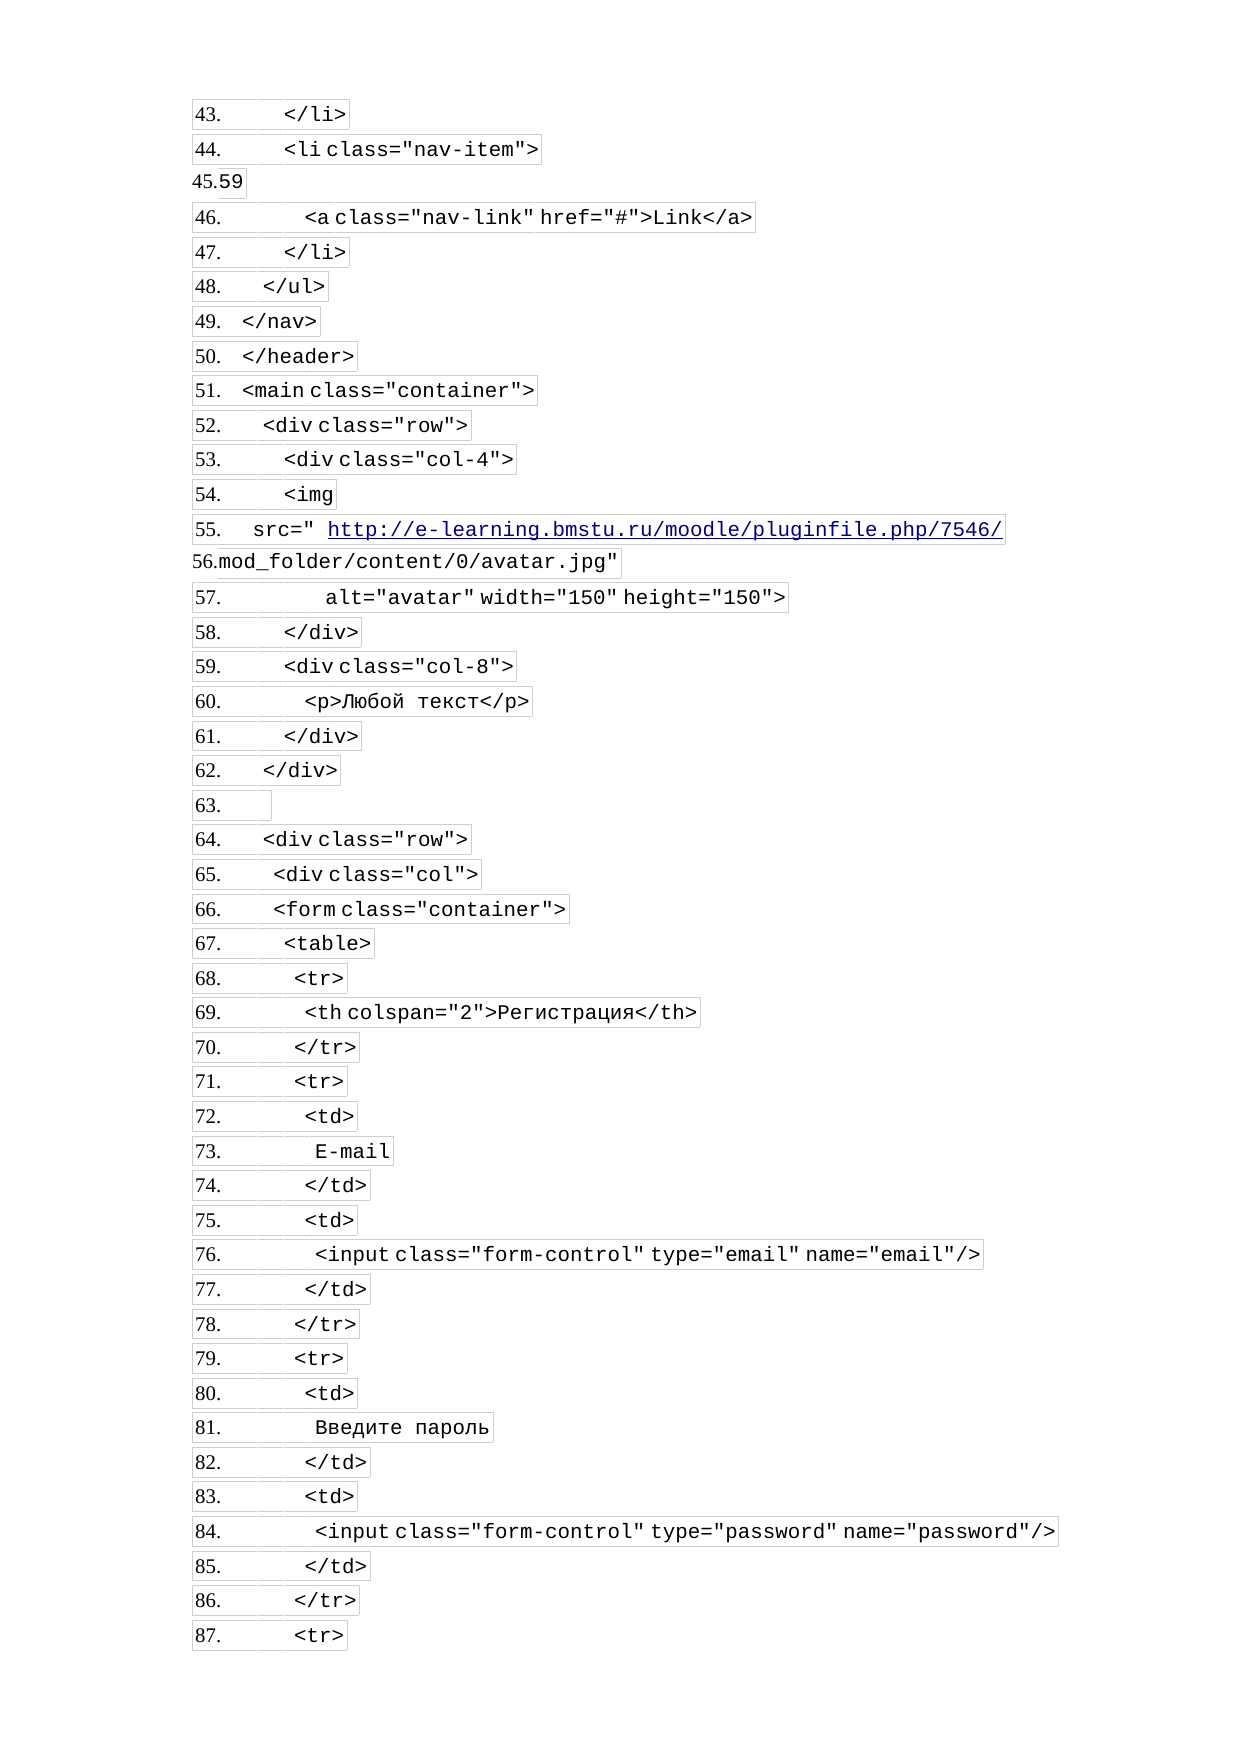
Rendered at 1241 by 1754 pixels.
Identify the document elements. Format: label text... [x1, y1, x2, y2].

list <div class="row"> [193, 411, 471, 440]
list <a class="nav-link" href="#">Link</a> [193, 203, 755, 232]
list </tr> [193, 1033, 359, 1062]
list </td> [193, 1448, 370, 1477]
list <th colspan="2">Регистрация</th> [193, 998, 700, 1027]
list [358, 1378, 1181, 1408]
list [517, 444, 1181, 474]
list [348, 1066, 1181, 1096]
list [756, 202, 1181, 232]
list [247, 168, 1181, 198]
list [358, 1101, 1181, 1131]
list [348, 963, 1181, 993]
list </div> [193, 756, 340, 785]
list [542, 134, 1181, 164]
list <li class="nav-item"> [193, 135, 541, 164]
list </div> [193, 618, 361, 647]
list </td> [193, 1171, 370, 1200]
list [371, 1551, 1181, 1581]
list <td> [193, 1102, 357, 1131]
list <form class="container"> [193, 895, 569, 923]
list [1059, 1516, 1181, 1546]
list [394, 1136, 1181, 1166]
list </td> [193, 1552, 370, 1580]
list [570, 893, 1181, 923]
list 59 [192, 168, 246, 198]
list [358, 1481, 1181, 1511]
list </td> [193, 1275, 370, 1304]
list [984, 1239, 1181, 1269]
list </li> [193, 238, 349, 267]
list </ul> [193, 272, 328, 301]
list [533, 686, 1181, 716]
list [538, 375, 1181, 405]
list src=" http://e-learning.bmstu.ru/moodle/pluginfile.php/7546/ [193, 515, 1005, 544]
list [371, 1274, 1181, 1304]
list [350, 99, 1181, 129]
list [362, 721, 1181, 751]
list [360, 1585, 1181, 1615]
list [472, 824, 1181, 854]
list <div class="row"> [193, 825, 471, 854]
list [360, 1308, 1181, 1338]
list [482, 859, 1181, 889]
list <p>Любой текст</p> [193, 687, 532, 716]
list mod_folder/content/0/avatar.jpg" [192, 548, 621, 578]
list [494, 1412, 1181, 1442]
list [321, 306, 1181, 336]
list <div class="col"> [193, 860, 481, 889]
list [348, 1343, 1181, 1373]
list [622, 548, 1181, 578]
list [472, 410, 1181, 440]
list [341, 755, 1181, 785]
list <input class="form-control" type="password" name="password"/> [193, 1517, 1058, 1546]
list <tr> [193, 1344, 347, 1373]
list [375, 928, 1181, 958]
list <td> [193, 1206, 357, 1235]
list [358, 1205, 1181, 1235]
list [371, 1170, 1181, 1200]
list </li> [193, 100, 349, 129]
list [1006, 513, 1181, 544]
list <td> [193, 1379, 357, 1408]
list </nav> [193, 307, 320, 336]
list alt="avatar" width="150" height="150"> [193, 583, 788, 612]
list [348, 1620, 1181, 1650]
list <tr> [193, 1067, 347, 1096]
list <img [193, 480, 336, 509]
list [350, 237, 1181, 267]
list </header> [193, 342, 357, 371]
list [337, 479, 1181, 509]
list <div class="col-8"> [193, 652, 516, 681]
list </tr> [193, 1310, 359, 1338]
list <table> [193, 929, 374, 958]
list [358, 341, 1181, 371]
list <input class="form-control" type="email" name="email"/> [193, 1240, 983, 1269]
list [360, 1032, 1181, 1062]
list [701, 997, 1181, 1027]
list <main class="container"> [193, 376, 537, 405]
list [329, 271, 1181, 302]
list <td> [193, 1482, 357, 1511]
list </tr> [193, 1586, 359, 1615]
list E-mail [193, 1137, 393, 1165]
list <div class="col-4"> [193, 445, 516, 474]
list [371, 1447, 1181, 1477]
list Введите пароль [193, 1413, 493, 1442]
list [362, 617, 1181, 647]
list </div> [193, 722, 361, 750]
list [789, 582, 1181, 612]
list <tr> [193, 964, 347, 993]
list <tr> [193, 1621, 347, 1650]
list [517, 651, 1181, 681]
